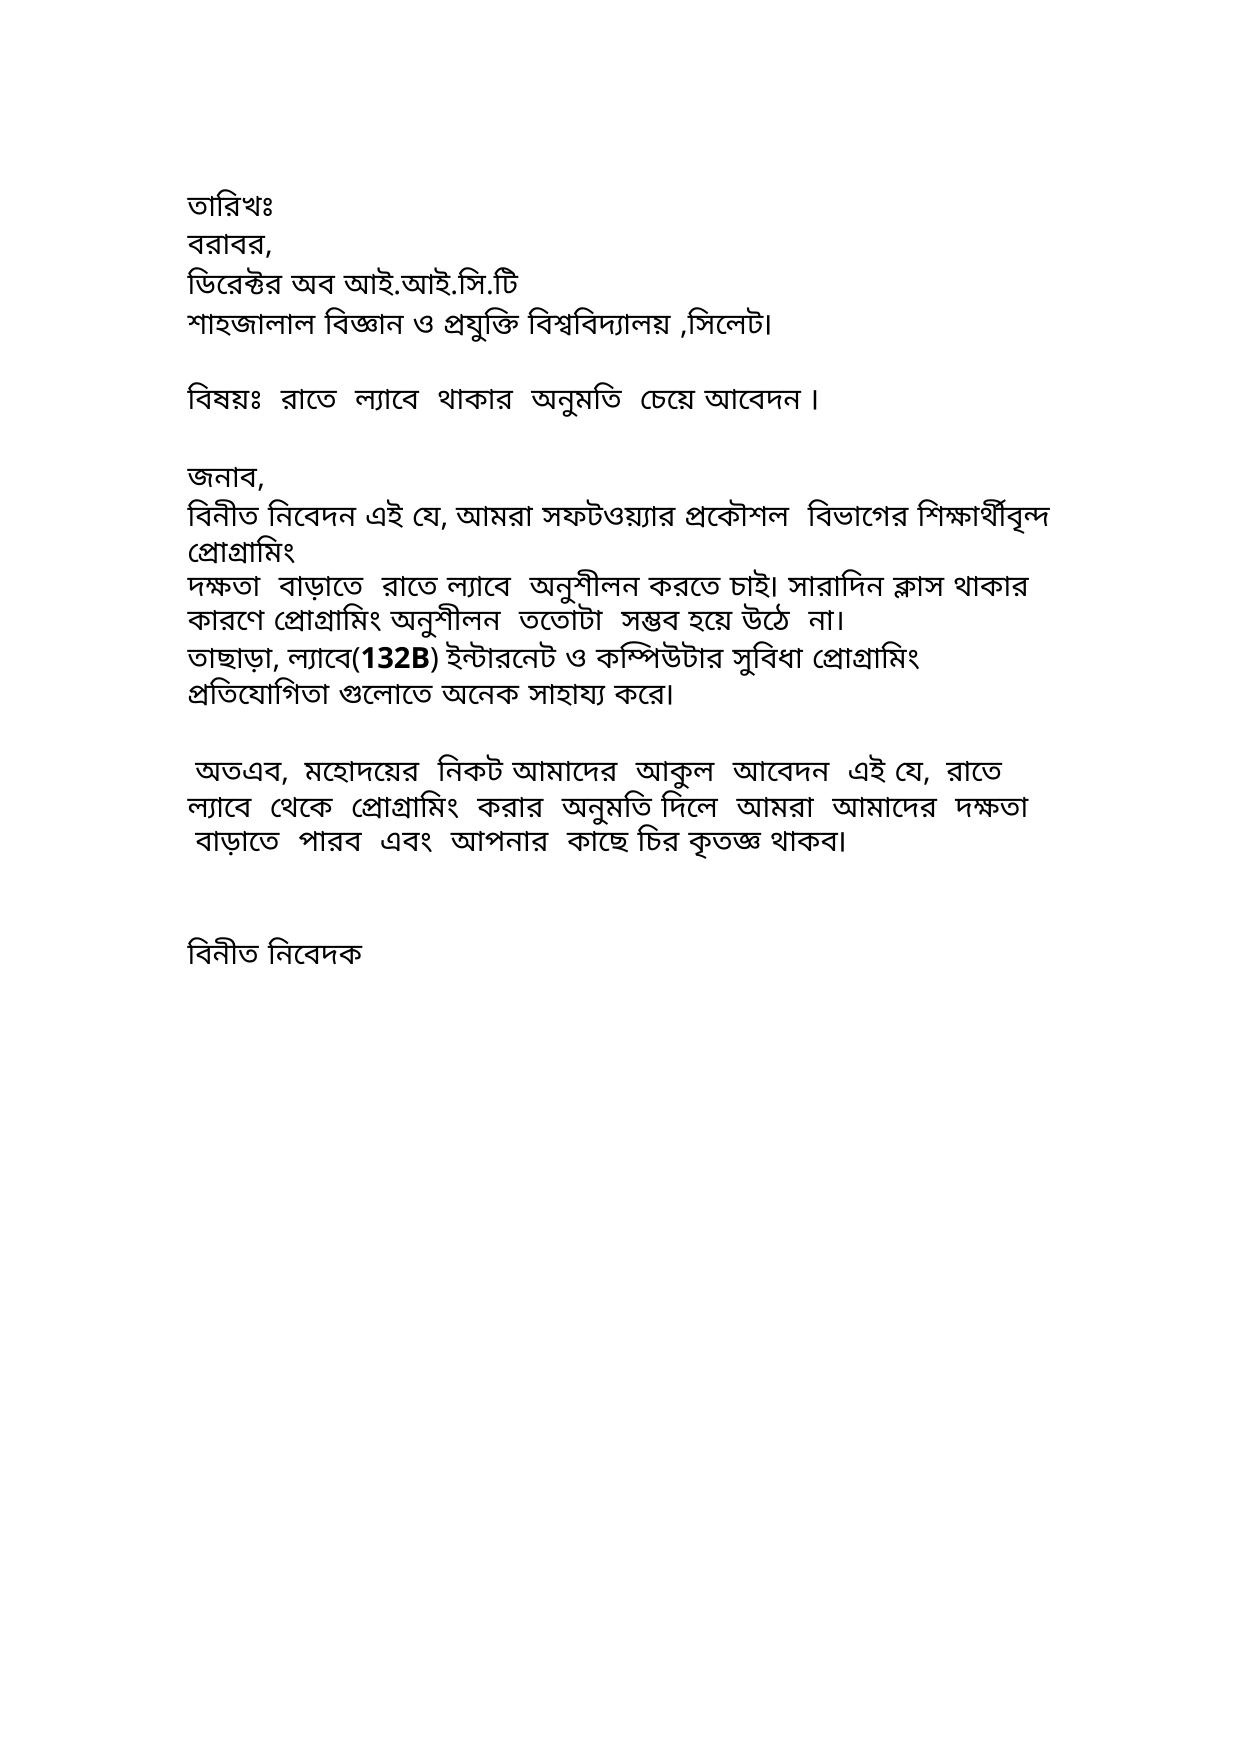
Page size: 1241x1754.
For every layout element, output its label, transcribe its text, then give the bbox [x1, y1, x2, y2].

text শাহজালাল বিজ্ঞান ও প্রযুক্তি বিশ্ববিদ্যালয় ,সিলেট। [187, 303, 1053, 343]
text ডিরেক্টর অব আই.আই.সি.টি [187, 263, 1053, 303]
text বরাবর, [187, 224, 1053, 263]
text জনাব, [187, 456, 1053, 496]
text তারিখঃ [187, 190, 1053, 224]
text তাছাড়া, ল্যাবে(132B) ইন্টারনেট ও কম্পিউটার সুবিধা প্রোগ্রামিং প্রতিযোগিতা গুলোতে অনেক সাহায্য করে। [187, 637, 1053, 711]
text বিষয়ঃ রাতে ল্যাবে থাকার অনুমতি চেয়ে আবেদন । [572, 382, 1053, 416]
text বিষয়ঃ রাতে ল্যাবে থাকার অনুমতি চেয়ে আবেদন । [187, 382, 600, 416]
text দক্ষতা বাড়াতে রাতে ল্যাবে অনুশীলন করতে চাই। সারাদিন ক্লাস থাকার কারণে প্রোগ্রামিং অনুশীলন ততোটা সম্ভব হয়ে উঠে না। [187, 569, 1053, 637]
text বাড়াতে পারব এবং আপনার কাছে চির কৃতজ্ঞ থাকব। [187, 824, 1053, 858]
text বিনীত নিবেদক [187, 938, 963, 972]
text অতএব, মহোদয়ের নিকট আমাদের আকুল আবেদন এই যে, রাতে ল্যাবে থেকে প্রোগ্রামিং করার অনুমতি দিলে আমরা আমাদের দক্ষতা [187, 751, 1053, 824]
text বিনীত নিবেদন এই যে, আমরা সফটওয়্যার প্রকৌশল বিভাগের শিক্ষার্থীবৃন্দ প্রোগ্রামিং [187, 496, 1053, 569]
